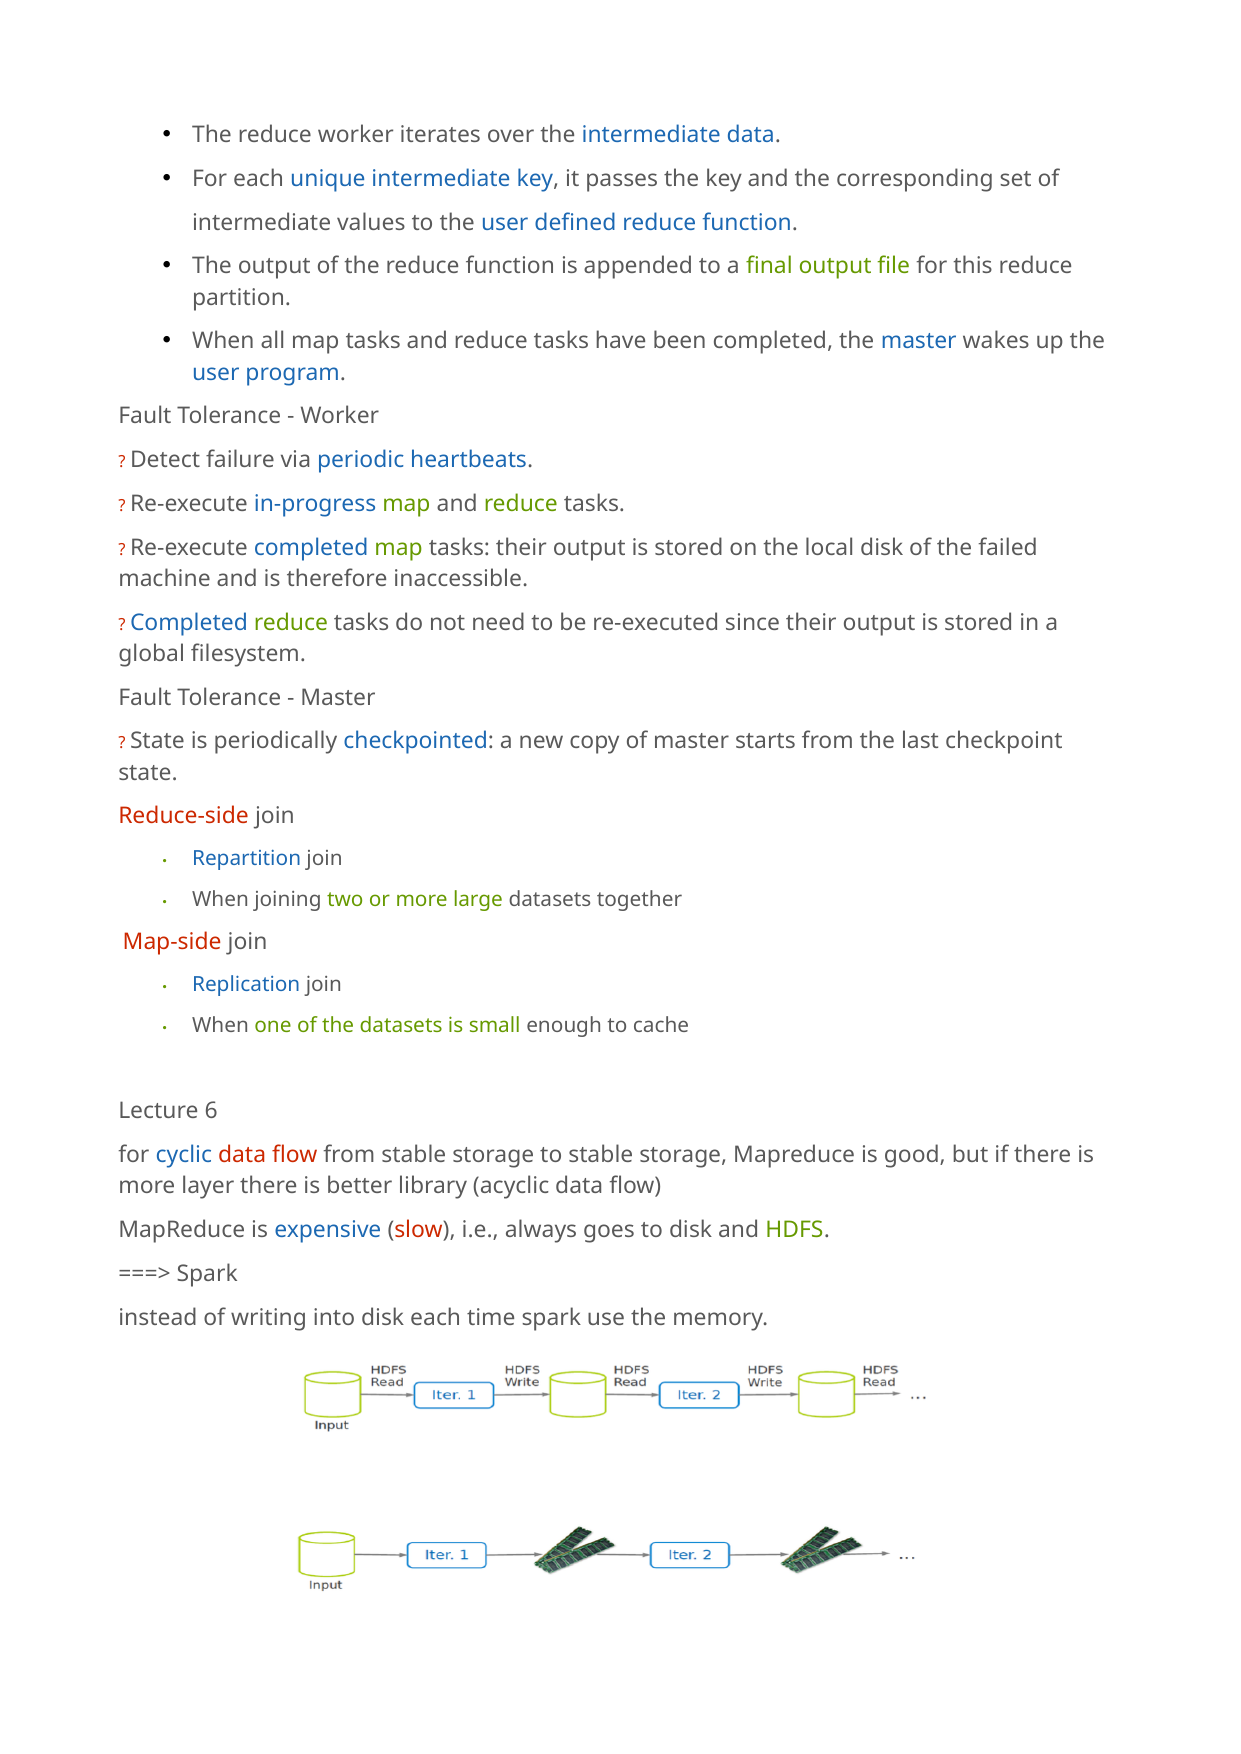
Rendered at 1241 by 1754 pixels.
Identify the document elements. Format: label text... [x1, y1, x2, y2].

list Repartition join [162, 843, 1122, 872]
text Map-side join [118, 925, 1122, 956]
text Fault Tolerance - Master [118, 681, 1122, 712]
list The output of the reduce function is appended to a final output file for this reduce partition. [162, 249, 1122, 312]
list When joining two or more large datasets together [162, 884, 1122, 912]
text Lecture 6 [118, 1094, 1122, 1126]
text Fault Tolerance - Worker [118, 399, 1122, 431]
text instead of writing into disk each time spark use the memory. [118, 1301, 1122, 1332]
text ===> Spark [118, 1257, 1122, 1288]
text ? Completed reduce tasks do not need to be re-executed since their output is stored in a global filesystem. [118, 606, 1122, 668]
text ? Re-execute in-progress map and reduce tasks. [118, 487, 1122, 518]
picture [231, 1344, 1009, 1617]
text ? State is periodically checkpointed: a new copy of master starts from the last checkpoint state. [118, 724, 1122, 787]
list When all map tasks and reduce tasks have been completed, the master wakes up the user program. [162, 324, 1122, 387]
text ? Detect failure via periodic heartbeats. [118, 443, 1122, 474]
text ? Re-execute completed map tasks: their output is stored on the local disk of the failed machine and is therefore inaccessible. [118, 531, 1122, 593]
list intermediate values to the user defined reduce function. [162, 206, 1122, 237]
list Replication join [162, 969, 1122, 997]
list The reduce worker iterates over the intermediate data. [162, 118, 1122, 149]
list When one of the datasets is small enough to cache [162, 1010, 1122, 1038]
text Reduce-side join [118, 799, 1122, 831]
list For each unique intermediate key, it passes the key and the corresponding set of [162, 162, 1122, 193]
text MapReduce is expensive (slow), i.e., always goes to disk and HDFS. [118, 1213, 1122, 1244]
text for cyclic data flow from stable storage to stable storage, Mapreduce is good, but if there is more layer there is better library (acyclic data flow) [118, 1138, 1122, 1201]
